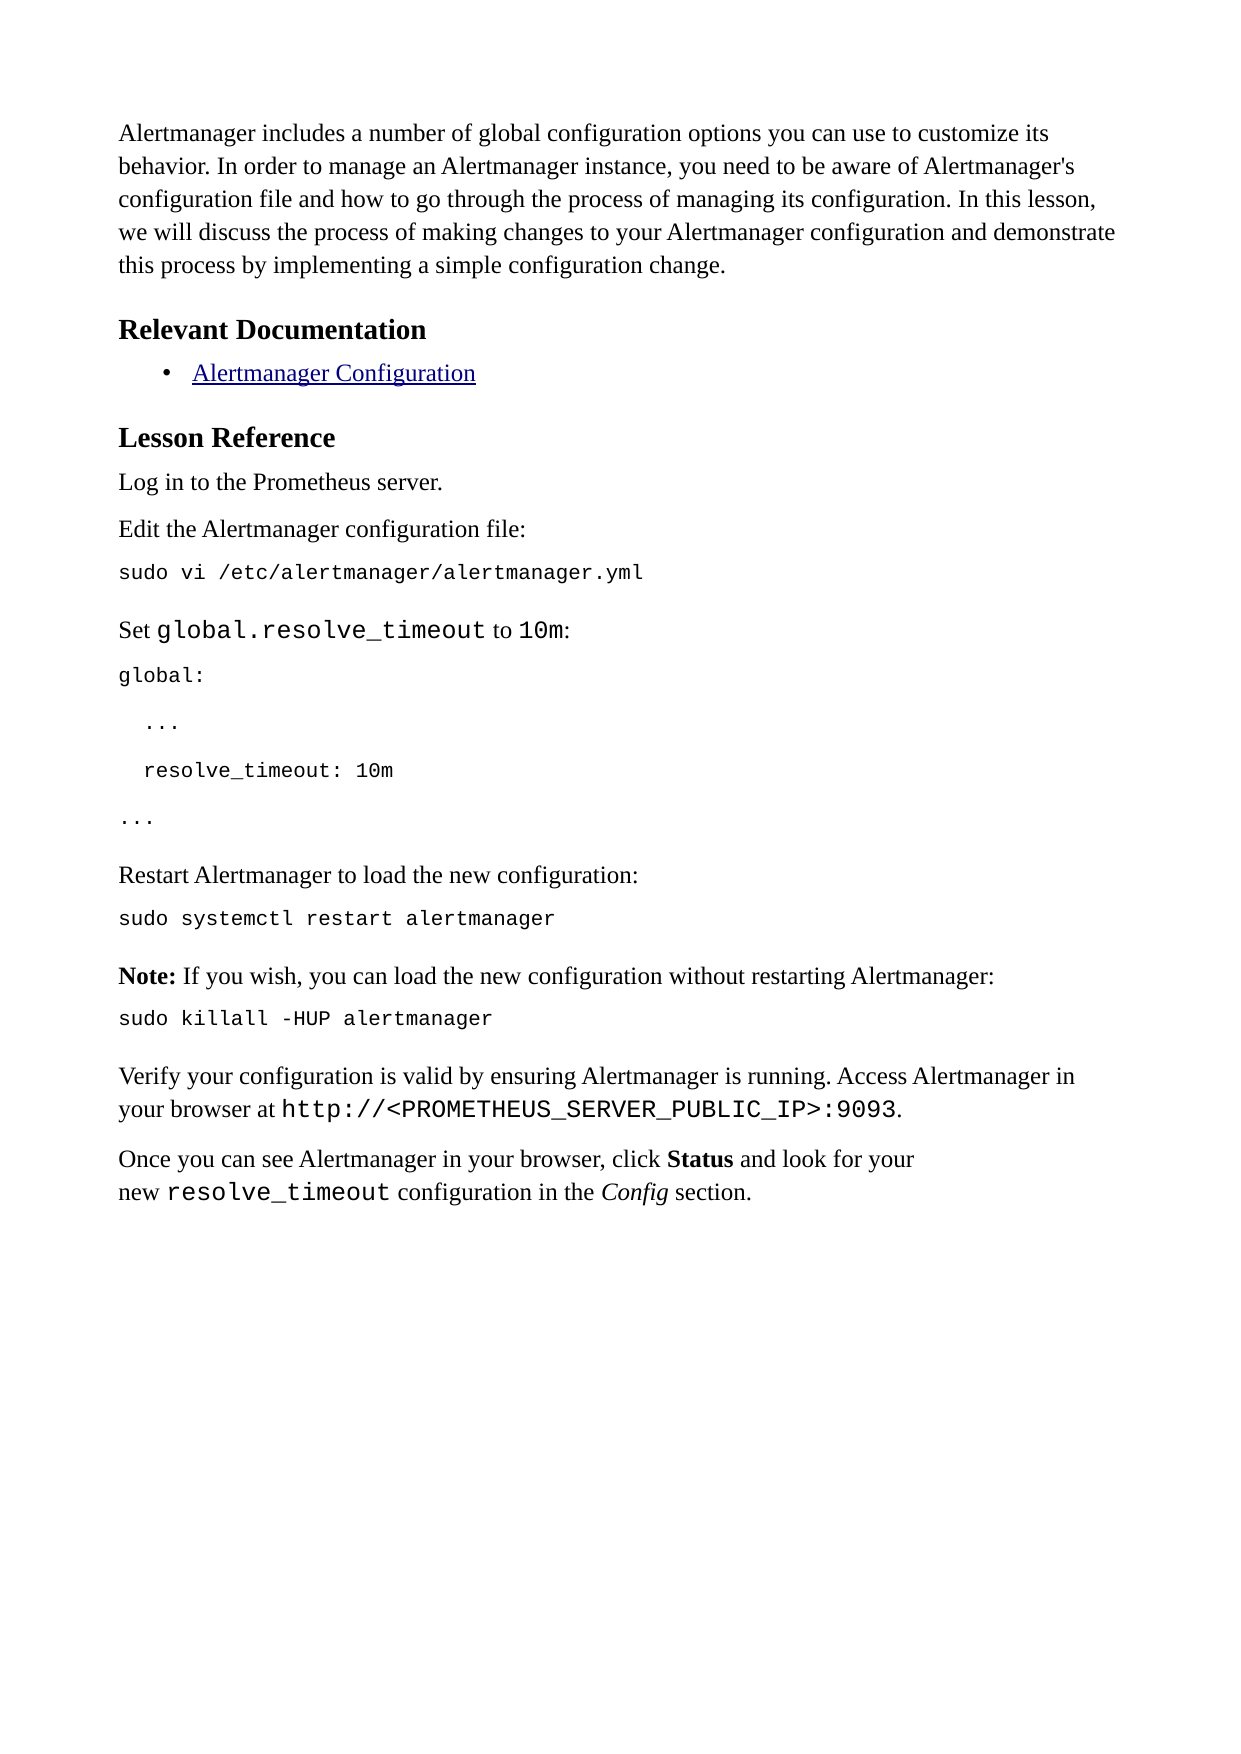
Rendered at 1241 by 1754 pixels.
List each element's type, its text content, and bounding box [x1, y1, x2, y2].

text Verify your configuration is valid by ensuring Alertmanager is running. Access Alertmanager in your browser at http://<PROMETHEUS_SERVER_PUBLIC_IP>:9093. [118, 1061, 1122, 1125]
subtitle Relevant Documentation [118, 312, 1122, 346]
text Set global.resolve_timeout to 10m: [118, 615, 1122, 646]
text Edit the Alertmanager configuration file: [118, 514, 1122, 543]
text sudo vi /etc/alertmanager/alertmanager.yml [118, 562, 1122, 586]
text resolve_timeout: 10m [118, 759, 1122, 783]
text Restart Alertmanager to load the new configuration: [118, 860, 1122, 889]
text Note: If you wish, you can load the new configuration without restarting Alertmanager: [118, 961, 1122, 989]
list Alertmanager Configuration [162, 358, 1122, 387]
text global: [118, 665, 1122, 689]
text sudo killall -HUP alertmanager [118, 1008, 1122, 1032]
text ... [118, 807, 1122, 831]
text sudo systemctl restart alertmanager [118, 908, 1122, 931]
subtitle Lesson Reference [118, 421, 1122, 454]
text Once you can see Alertmanager in your browser, click Status and look for your new resolve_timeout configuration in the Config section. [118, 1144, 1122, 1208]
text Log in to the Prometheus server. [118, 467, 1122, 495]
text ... [118, 712, 1122, 736]
text Alertmanager includes a number of global configuration options you can use to customize its behavior. In order to manage an Alertmanager instance, you need to be aware of Alertmanager's configuration file and how to go through the process of managing its configuration. In this lesson, we will discuss the process of making changes to your Alertmanager configuration and demonstrate this process by implementing a simple configuration change. [118, 118, 1122, 279]
